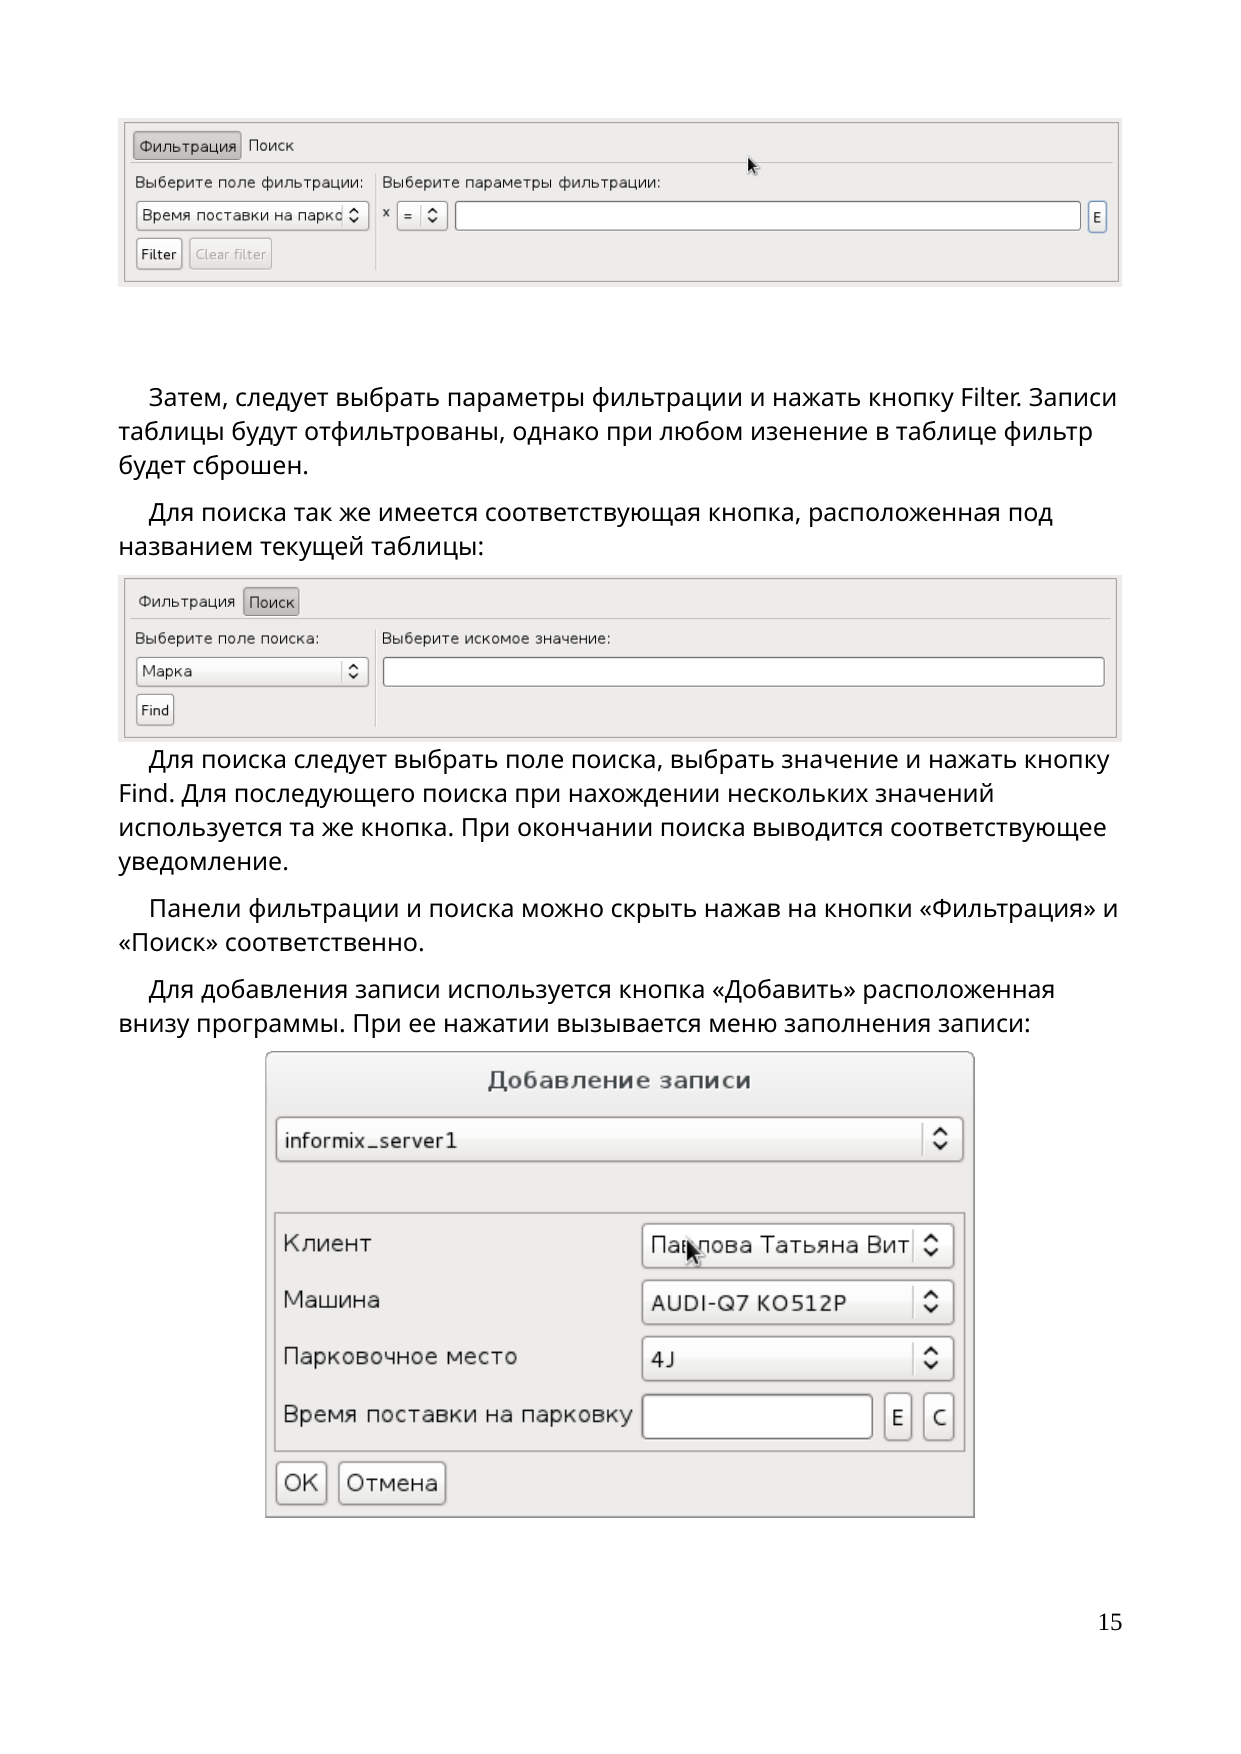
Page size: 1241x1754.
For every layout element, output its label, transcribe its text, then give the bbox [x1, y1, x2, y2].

text Для добавления записи используется кнопка «Добавить» расположенная внизу программы. При ее нажатии вызывается меню заполнения записи: [118, 971, 1122, 1039]
text Для поиска так же имеется соответствующая кнопка, расположенная под названием текущей таблицы: [118, 494, 1122, 562]
text Панели фильтрации и поиска можно скрыть нажав на кнопки «Фильтрация» и «Поиск» соответственно. [118, 891, 1122, 959]
picture [118, 575, 1123, 742]
text Затем, следует выбрать параметры фильтрации и нажать кнопку Filter. Записи таблицы будут отфильтрованы, однако при любом изенение в таблице фильтр будет сброшен. [118, 379, 1122, 482]
text Для поиска следует выбрать поле поиска, выбрать значение и нажать кнопку Find. Для последующего поиска при нахождении нескольких значений используется та же кнопка. При окончании поиска выводится соответствующее уведомление. [118, 742, 1122, 878]
picture [118, 118, 1123, 287]
picture [265, 1051, 975, 1518]
